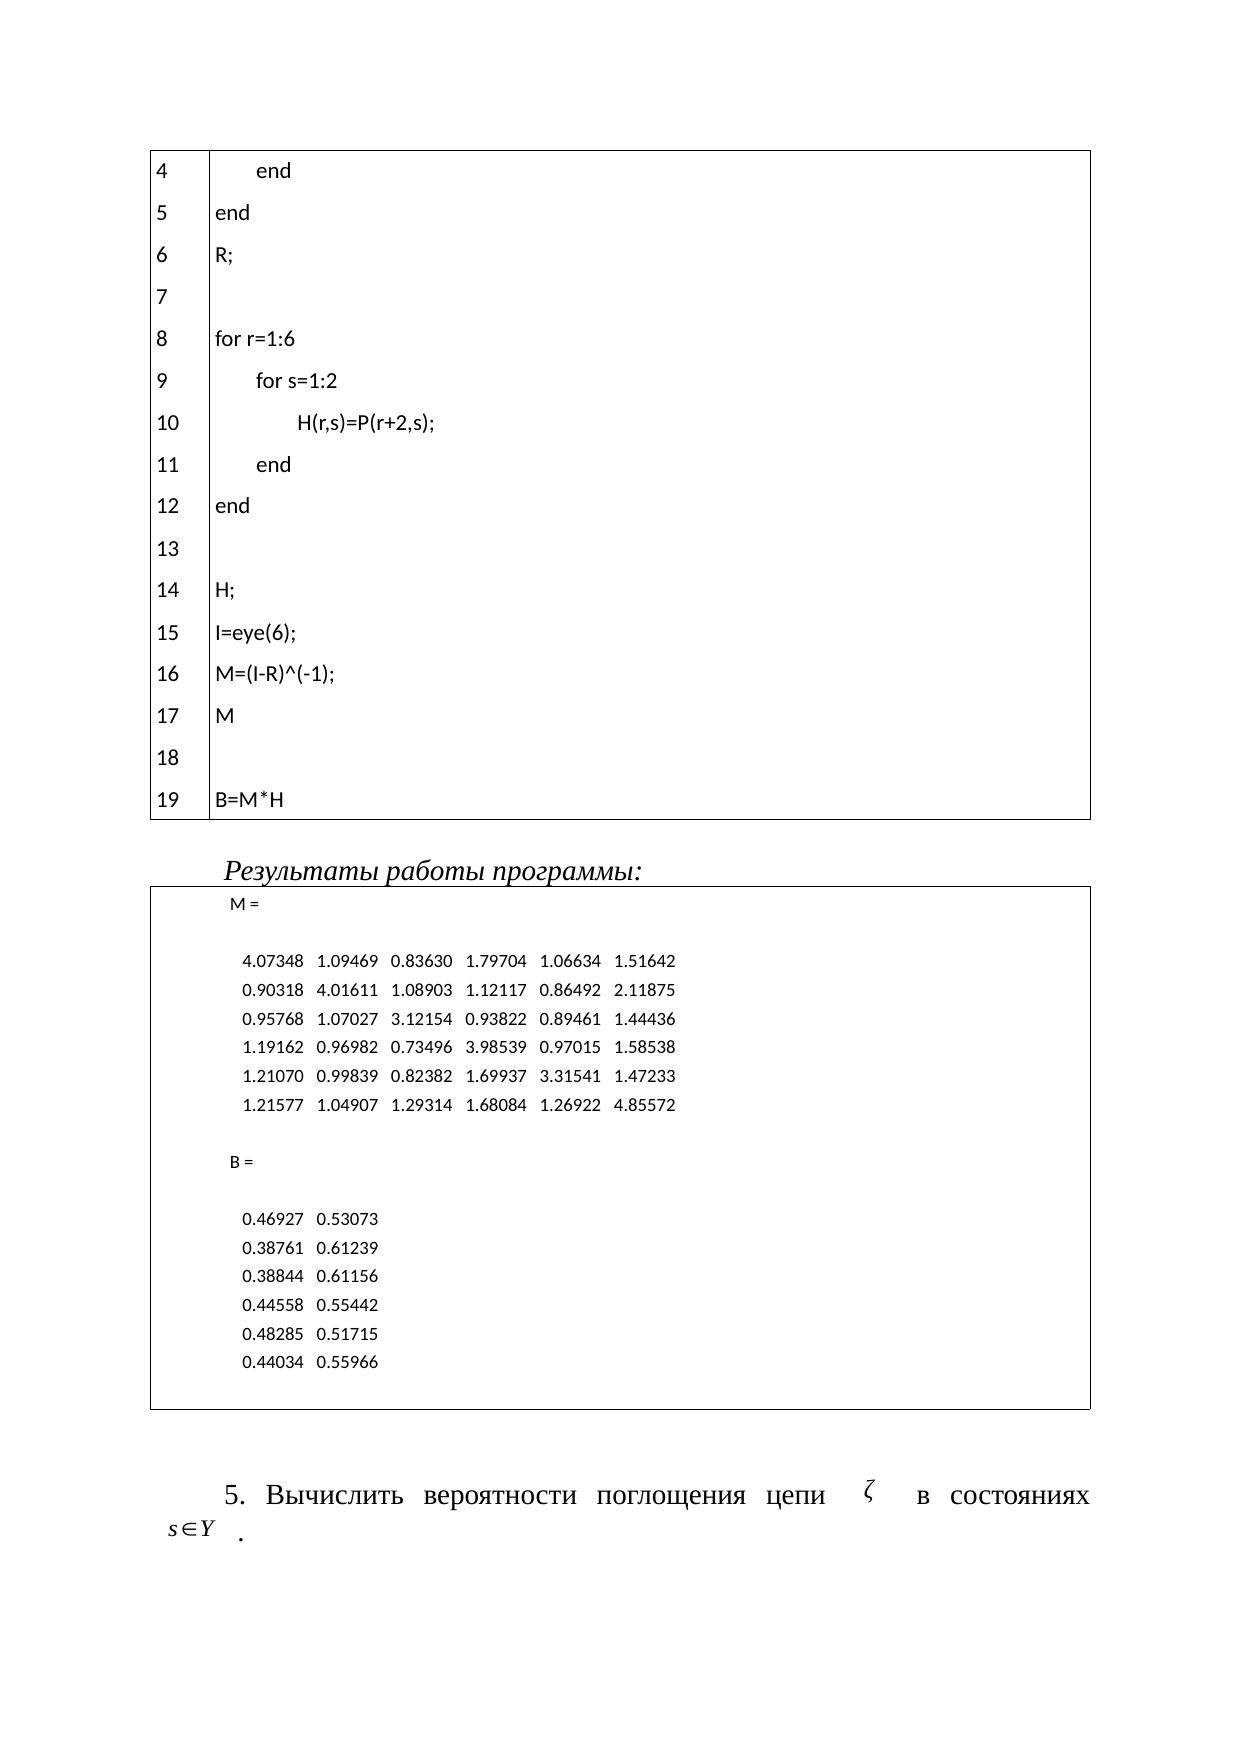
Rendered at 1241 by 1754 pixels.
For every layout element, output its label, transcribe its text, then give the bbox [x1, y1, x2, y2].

table_header 4 5 6 7 8 9 10 11 12 13 14 15 16 17 18 19 [151, 151, 209, 819]
table_header M = 4.07348 1.09469 0.83630 1.79704 1.06634 1.51642 0.90318 4.01611 1.08903 1.12117 0.86492 2.11875 0.95768 1.07027 3.12154 0.93822 0.89461 1.44436 1.19162 0.96982 0.73496 3.98539 0.97015 1.58538 1.21070 0.99839 0.82382 1.69937 3.31541 1.47233 1.21577 1.04907 1.29314 1.68084 1.26922 4.85572 B = 0.46927 0.53073 0.38761 0.61239 0.38844 0.61156 0.44558 0.55442 0.48285 0.51715 0.44034 0.55966 [151, 887, 1090, 1409]
text Результаты работы программы: [150, 853, 1090, 886]
table_header end end R; for r=1:6 for s=1:2 H(r,s)=P(r+2,s); end end H; I=eye(6); M=(I-R)^(-1); M B=M*H [210, 151, 1090, 819]
text 5. Вычислить вероятности поглощения цепи в состояниях . [150, 1470, 1090, 1548]
